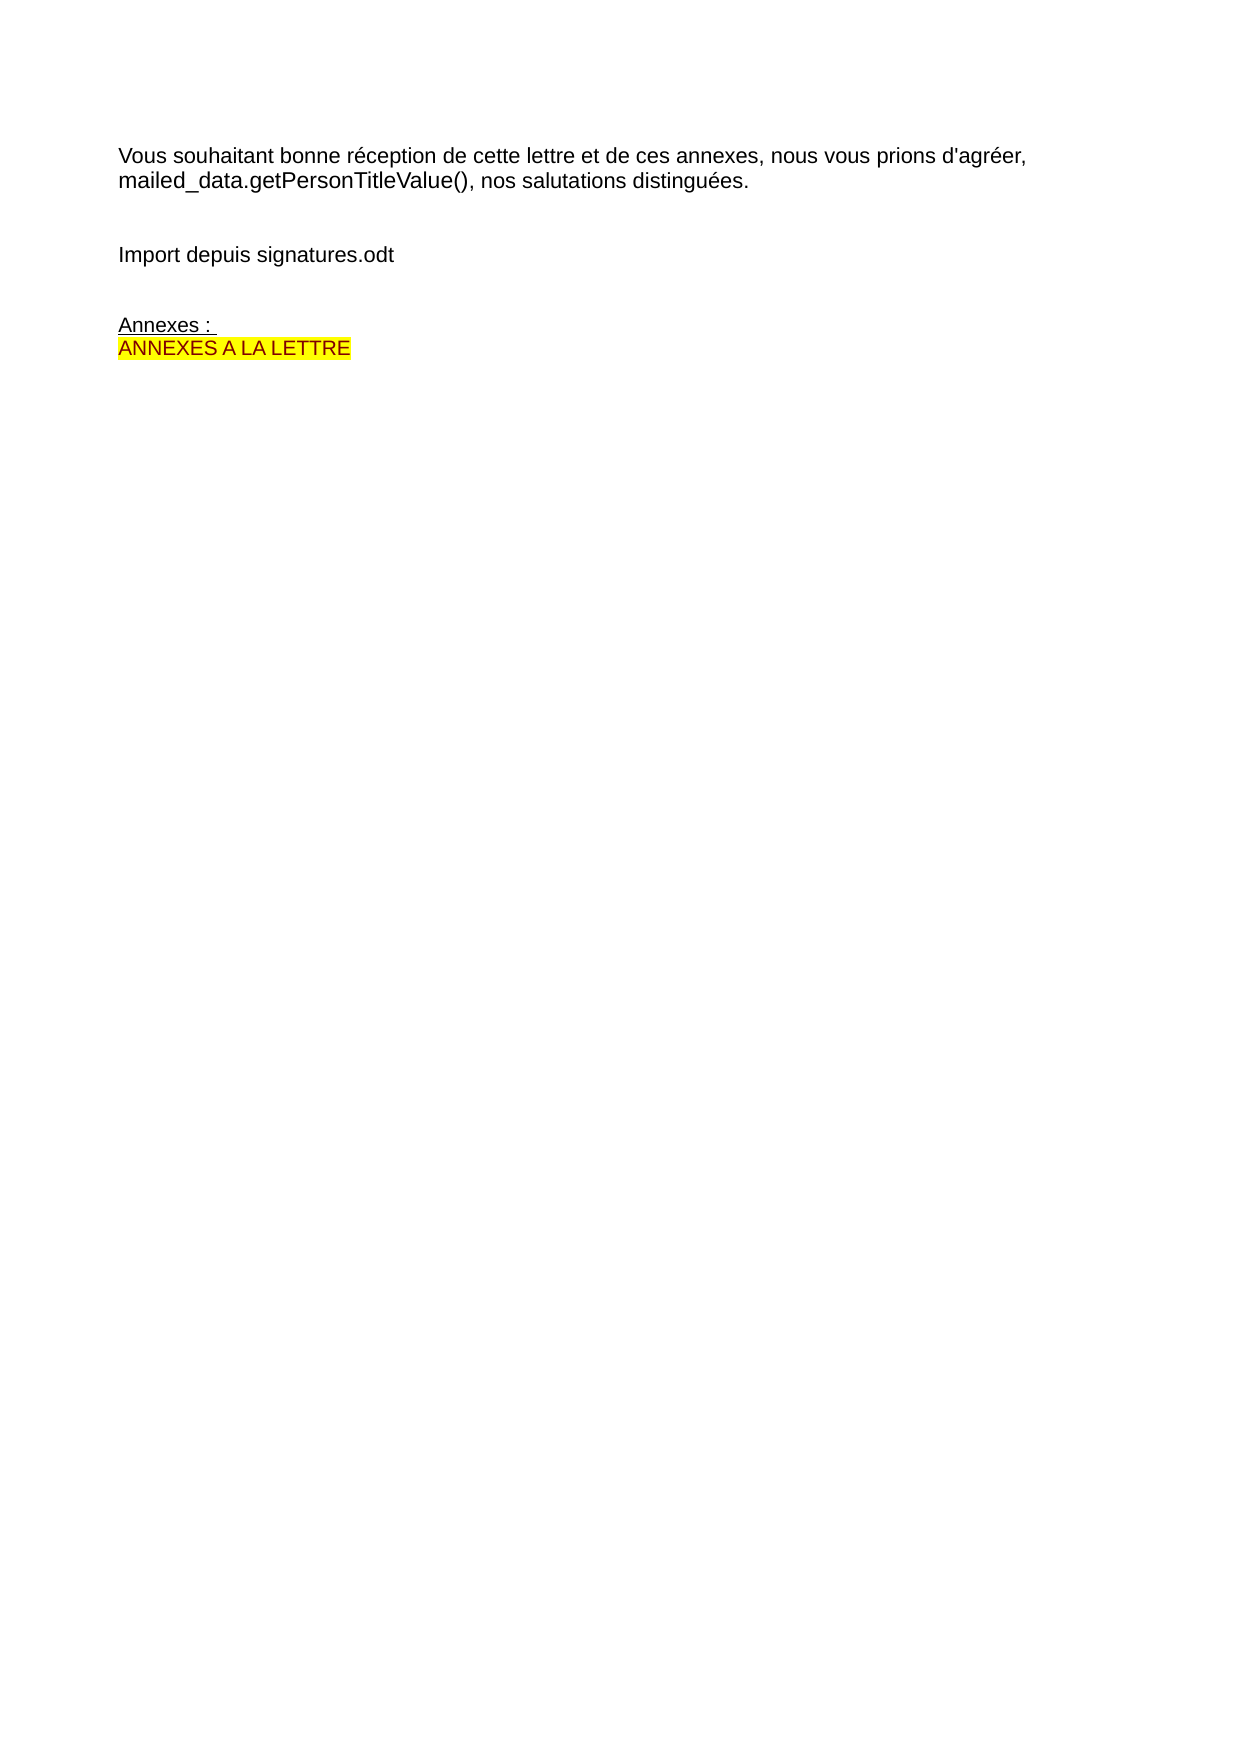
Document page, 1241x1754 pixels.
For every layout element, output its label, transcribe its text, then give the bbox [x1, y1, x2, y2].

text Annexes : ANNEXES A LA LETTRE [118, 314, 1122, 360]
text Vous souhaitant bonne réception de cette lettre et de ces annexes, nous vous prions d'agréer, mailed_data.getPersonTitleValue(), nos salutations distinguées. [118, 143, 1122, 194]
text Import depuis signatures.odt [118, 243, 1122, 267]
